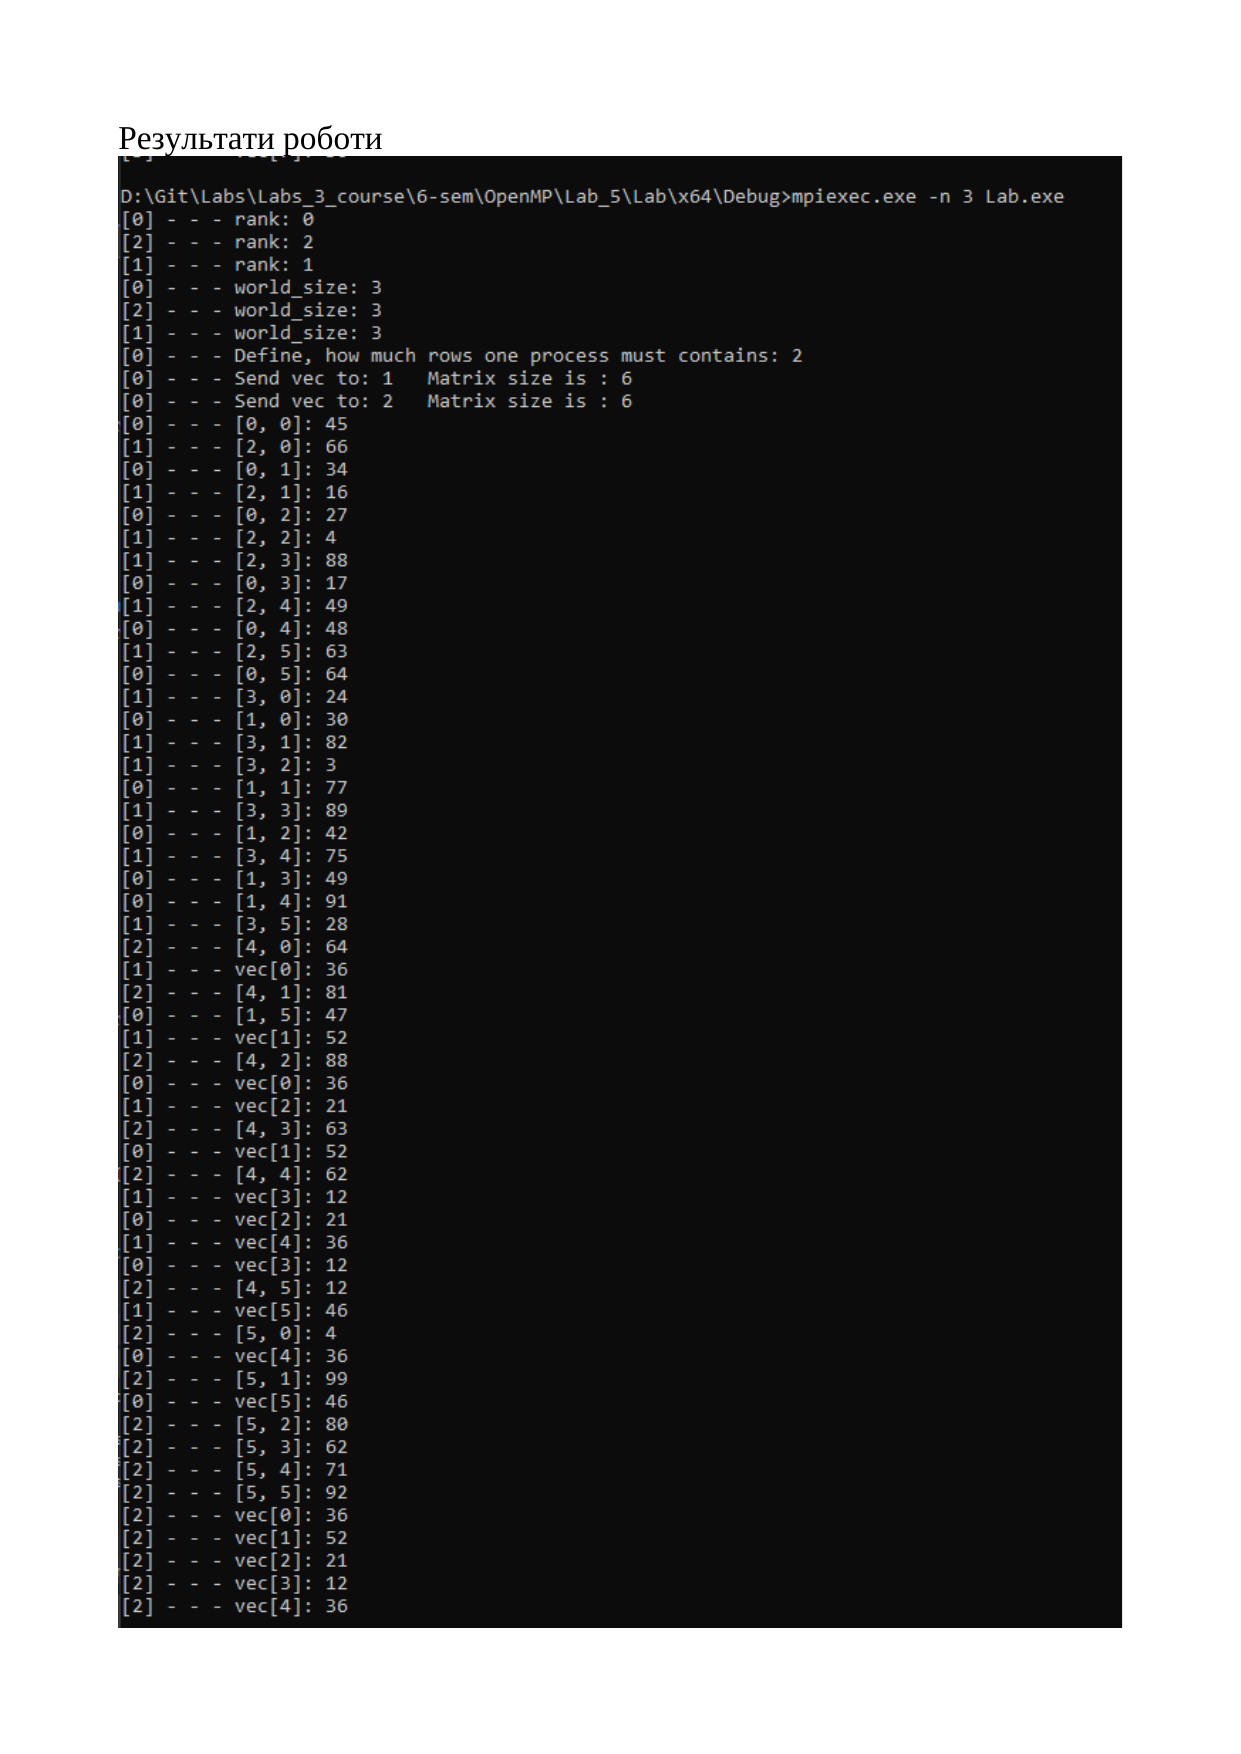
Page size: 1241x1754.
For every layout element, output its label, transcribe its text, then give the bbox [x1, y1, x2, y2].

picture [118, 156, 1123, 1628]
text Результати роботи [118, 118, 1122, 156]
